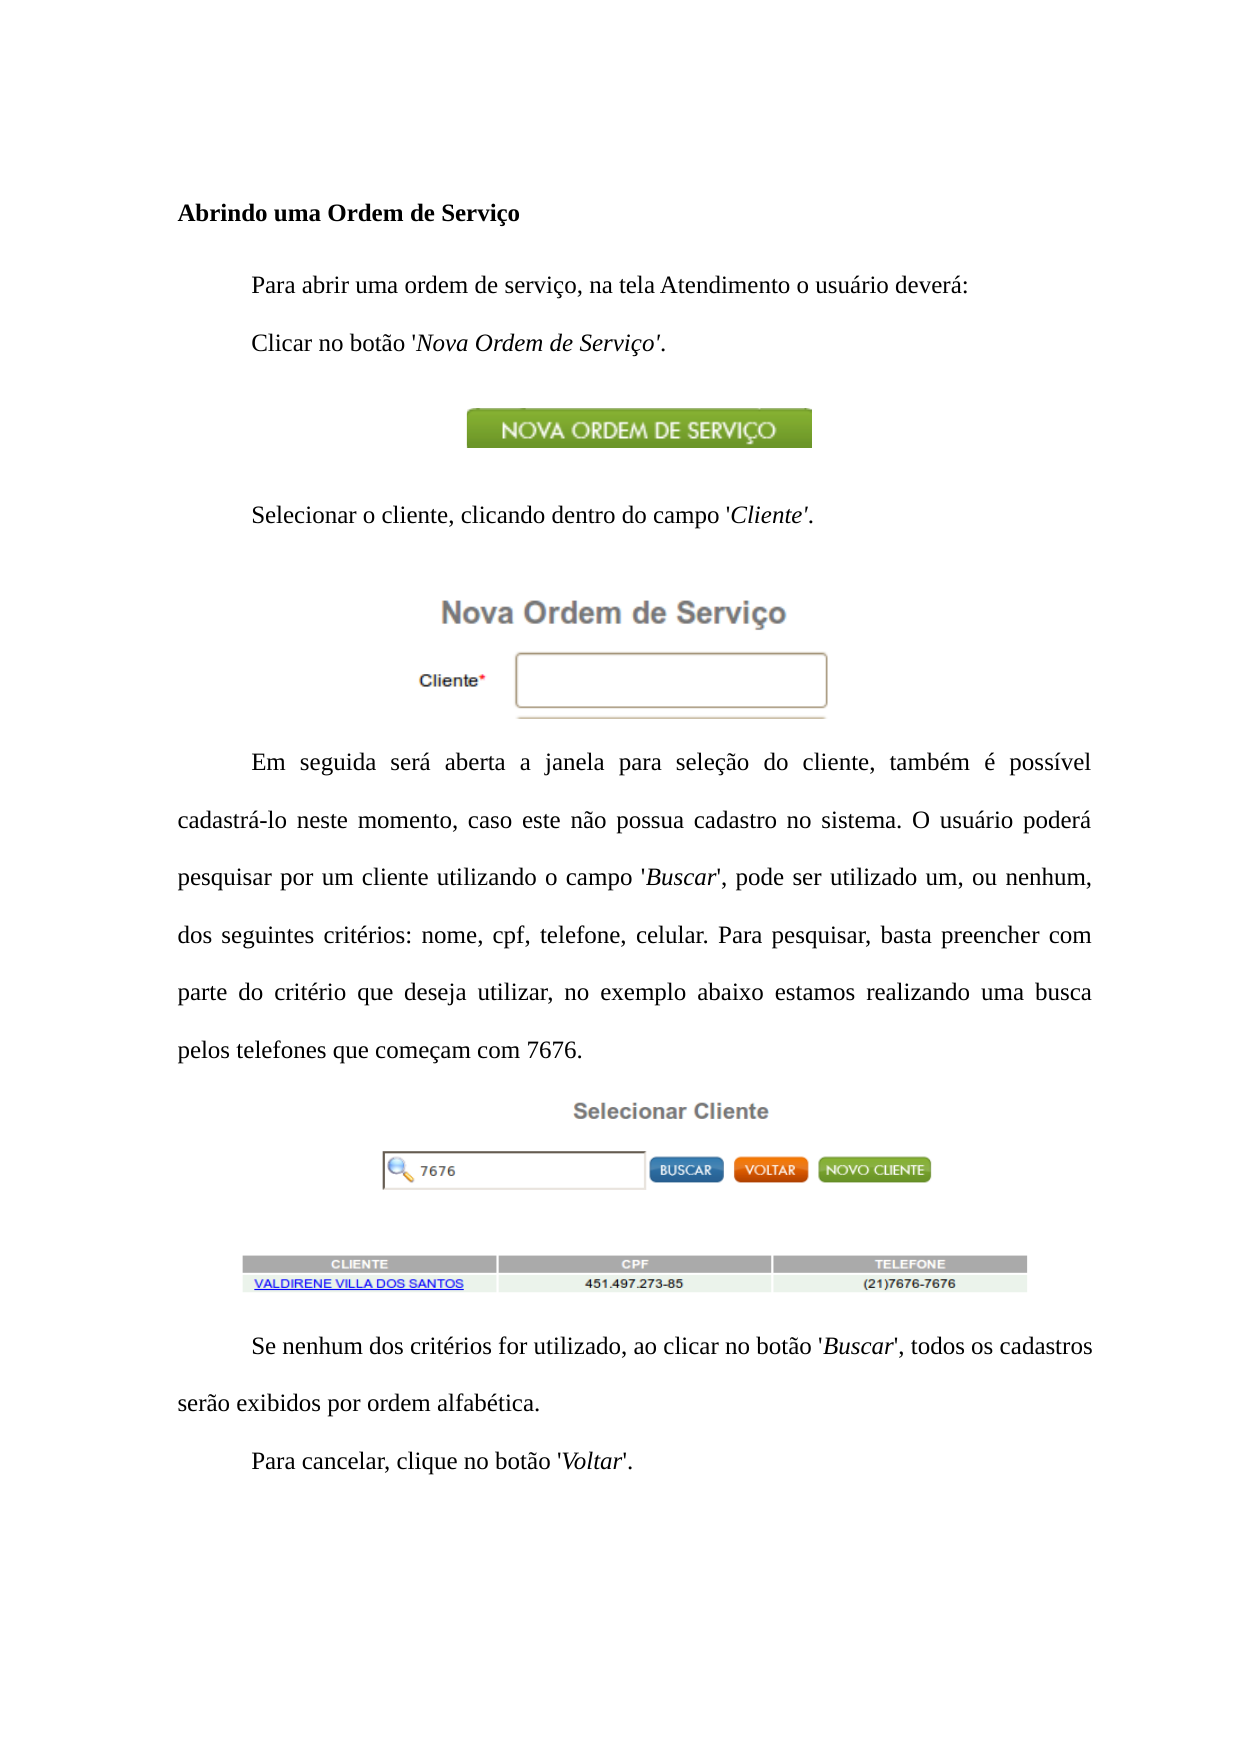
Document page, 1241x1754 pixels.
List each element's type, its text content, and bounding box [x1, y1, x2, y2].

picture [466, 408, 812, 448]
text Clicar no botão 'Nova Ordem de Serviço'. [177, 328, 1092, 357]
picture [242, 1092, 1028, 1303]
text Em seguida será aberta a janela para seleção do cliente, também é possível cadastrá-lo neste momento, caso este não possua cadastro no sistema. O usuário poderá pesquisar por um cliente utilizando o campo 'Buscar', pode ser utilizado um, ou nenhum, dos seguintes critérios: nome, cpf, telefone, celular. Para pesquisar, basta preencher com parte do critério que deseja utilizar, no exemplo abaixo estamos realizando uma busca pelos telefones que começam com 7676. [177, 558, 1092, 1063]
text Para cancelar, clique no botão 'Voltar'. [177, 1446, 1092, 1475]
picture [398, 581, 868, 719]
text Se nenhum dos critérios for utilizado, ao clicar no botão 'Buscar', todos os cadastros serão exibidos por ordem alfabética. [177, 1092, 1092, 1417]
text Para abrir uma ordem de serviço, na tela Atendimento o usuário deverá: [177, 270, 1092, 299]
text Selecionar o cliente, clicando dentro do campo 'Cliente'. [177, 500, 1092, 529]
subtitle Abrindo uma Ordem de Serviço [177, 198, 1092, 227]
